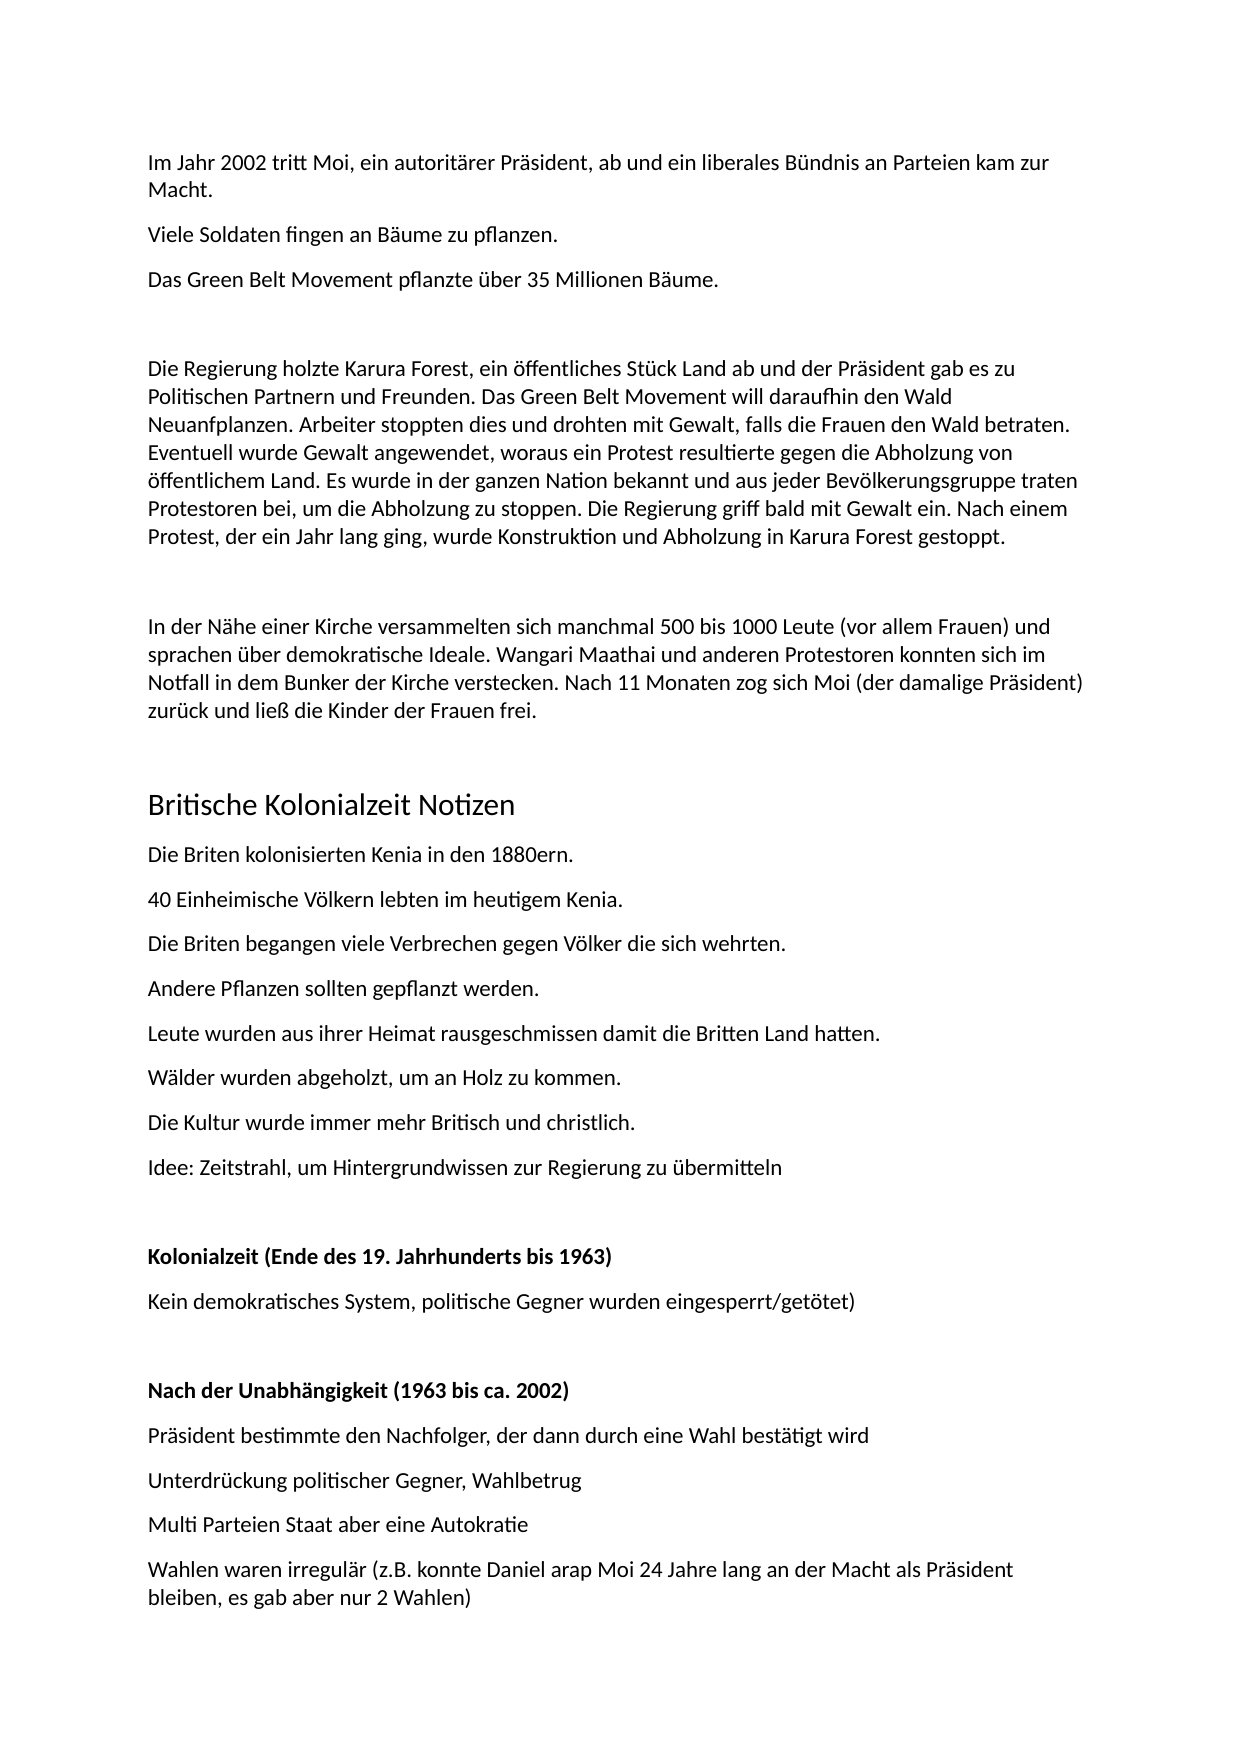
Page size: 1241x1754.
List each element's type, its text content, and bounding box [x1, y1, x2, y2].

text Die Kultur wurde immer mehr Britisch und christlich. [148, 1108, 1093, 1136]
text Präsident bestimmte den Nachfolger, der dann durch eine Wahl bestätigt wird [148, 1421, 1093, 1449]
text Andere Pflanzen sollten gepflanzt werden. [148, 974, 1093, 1002]
text 40 Einheimische Völkern lebten im heutigem Kenia. [148, 885, 1093, 913]
text In der Nähe einer Kirche versammelten sich manchmal 500 bis 1000 Leute (vor allem Frauen) und sprachen über demokratische Ideale. Wangari Maathai und anderen Protestoren konnten sich im Notfall in dem Bunker der Kirche verstecken. Nach 11 Monaten zog sich Moi (der damalige Präsident) zurück und ließ die Kinder der Frauen frei. [148, 612, 1093, 724]
text Leute wurden aus ihrer Heimat rausgeschmissen damit die Britten Land hatten. [148, 1019, 1093, 1047]
text Idee: Zeitstrahl, um Hintergrundwissen zur Regierung zu übermitteln [148, 1153, 1093, 1181]
text Unterdrückung politischer Gegner, Wahlbetrug [148, 1466, 1093, 1494]
text Kolonialzeit (Ende des 19. Jahrhunderts bis 1963) [148, 1242, 1093, 1270]
text Die Briten begangen viele Verbrechen gegen Völker die sich wehrten. [148, 929, 1093, 957]
text Kein demokratisches System, politische Gegner wurden eingesperrt/getötet) [148, 1287, 1093, 1315]
text Nach der Unabhängigkeit (1963 bis ca. 2002) [148, 1376, 1093, 1404]
text Viele Soldaten fingen an Bäume zu pflanzen. [148, 220, 1093, 248]
text Britische Kolonialzeit Notizen [148, 785, 1093, 823]
text Wahlen waren irregulär (z.B. konnte Daniel arap Moi 24 Jahre lang an der Macht als Präsident bleiben, es gab aber nur 2 Wahlen) [148, 1555, 1093, 1611]
text Multi Parteien Staat aber eine Autokratie [148, 1510, 1093, 1538]
text Wälder wurden abgeholzt, um an Holz zu kommen. [148, 1063, 1093, 1092]
text Im Jahr 2002 tritt Moi, ein autoritärer Präsident, ab und ein liberales Bündnis an Parteien kam zur Macht. [148, 148, 1093, 204]
text Das Green Belt Movement pflanzte über 35 Millionen Bäume. [148, 265, 1093, 293]
text Die Regierung holzte Karura Forest, ein öffentliches Stück Land ab und der Präsident gab es zu Politischen Partnern und Freunden. Das Green Belt Movement will daraufhin den Wald Neuanfplanzen. Arbeiter stoppten dies und drohten mit Gewalt, falls die Frauen den Wald betraten. Eventuell wurde Gewalt angewendet, woraus ein Protest resultierte gegen die Abholzung von öffentlichem Land. Es wurde in der ganzen Nation bekannt und aus jeder Bevölkerungsgruppe traten Protestoren bei, um die Abholzung zu stoppen. Die Regierung griff bald mit Gewalt ein. Nach einem Protest, der ein Jahr lang ging, wurde Konstruktion und Abholzung in Karura Forest gestoppt. [148, 354, 1093, 551]
text Die Briten kolonisierten Kenia in den 1880ern. [148, 840, 1093, 868]
